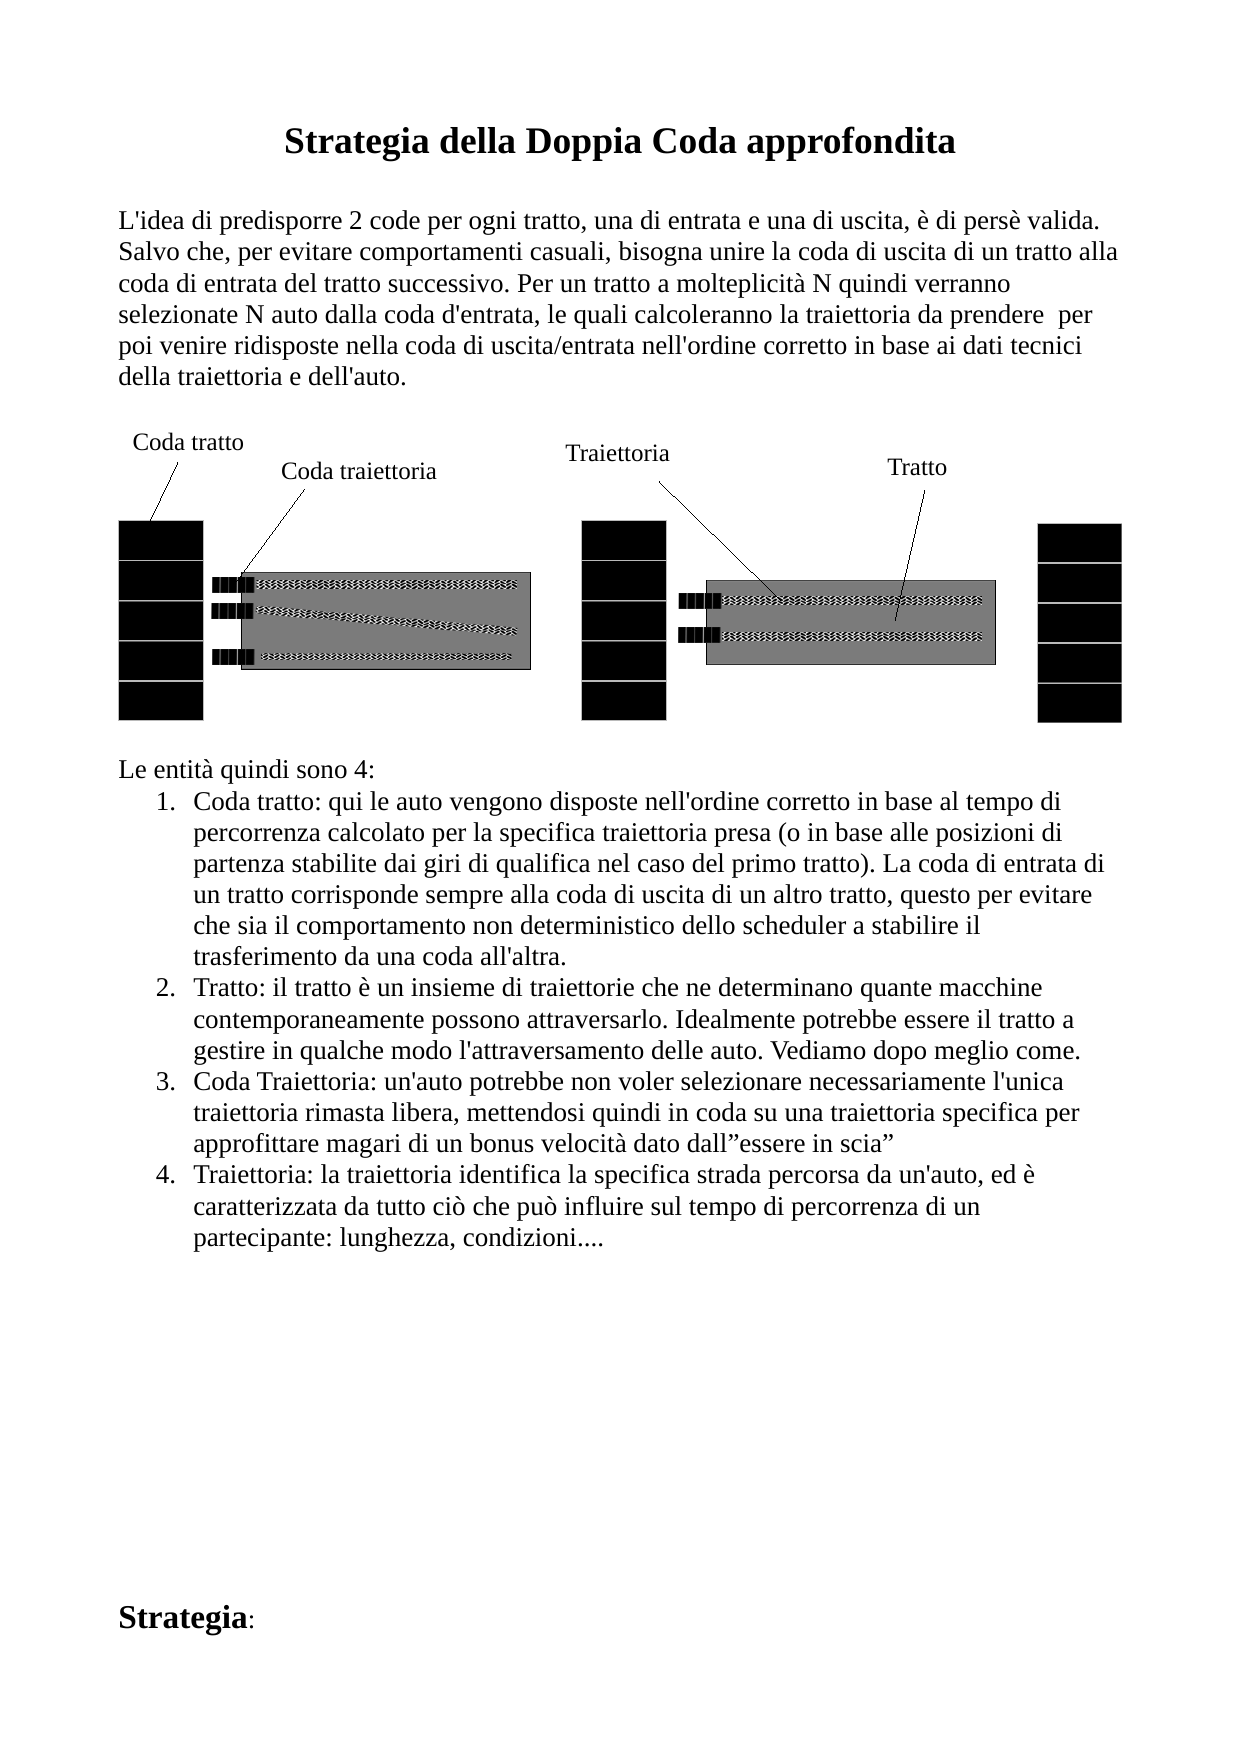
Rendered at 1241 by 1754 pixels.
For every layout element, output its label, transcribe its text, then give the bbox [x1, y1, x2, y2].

text Le entità quindi sono 4: [118, 753, 1122, 785]
list Tratto: il tratto è un insieme di traiettorie che ne determinano quante macchine contemporaneamente possono attraversarlo. Idealmente potrebbe essere il tratto a gestire in qualche modo l'attraversamento delle auto. Vediamo dopo meglio come. [156, 972, 1122, 1065]
list Coda tratto: qui le auto vengono disposte nell'ordine corretto in base al tempo di percorrenza calcolato per la specifica traiettoria presa (o in base alle posizioni di partenza stabilite dai giri di qualifica nel caso del primo tratto). La coda di entrata di un tratto corrisponde sempre alla coda di uscita di un altro tratto, questo per evitare che sia il comportamento non deterministico dello scheduler a stabilire il trasferimento da una coda all'altra. [156, 785, 1122, 972]
list Traiettoria: la traiettoria identifica la specifica strada percorsa da un'auto, ed è caratterizzata da tutto ciò che può influire sul tempo di percorrenza di un partecipante: lunghezza, condizioni.... [156, 1158, 1122, 1252]
text Strategia della Doppia Coda approfondita [118, 118, 1122, 161]
text Strategia: [118, 1597, 1122, 1635]
text L'idea di predisporre 2 code per ogni tratto, una di entrata e una di uscita, è di persè valida. Salvo che, per evitare comportamenti casuali, bisogna unire la coda di uscita di un tratto alla coda di entrata del tratto successivo. Per un tratto a molteplicità N quindi verranno selezionate N auto dalla coda d'entrata, le quali calcoleranno la traiettoria da prendere per poi venire ridisposte nella coda di uscita/entrata nell'ordine corretto in base ai dati tecnici della traiettoria e dell'auto. [118, 204, 1122, 391]
list Coda Traiettoria: un'auto potrebbe non voler selezionare necessariamente l'unica traiettoria rimasta libera, mettendosi quindi in coda su una traiettoria specifica per approfittare magari di un bonus velocità dato dall”essere in scia” [156, 1065, 1122, 1158]
picture [118, 520, 1122, 723]
